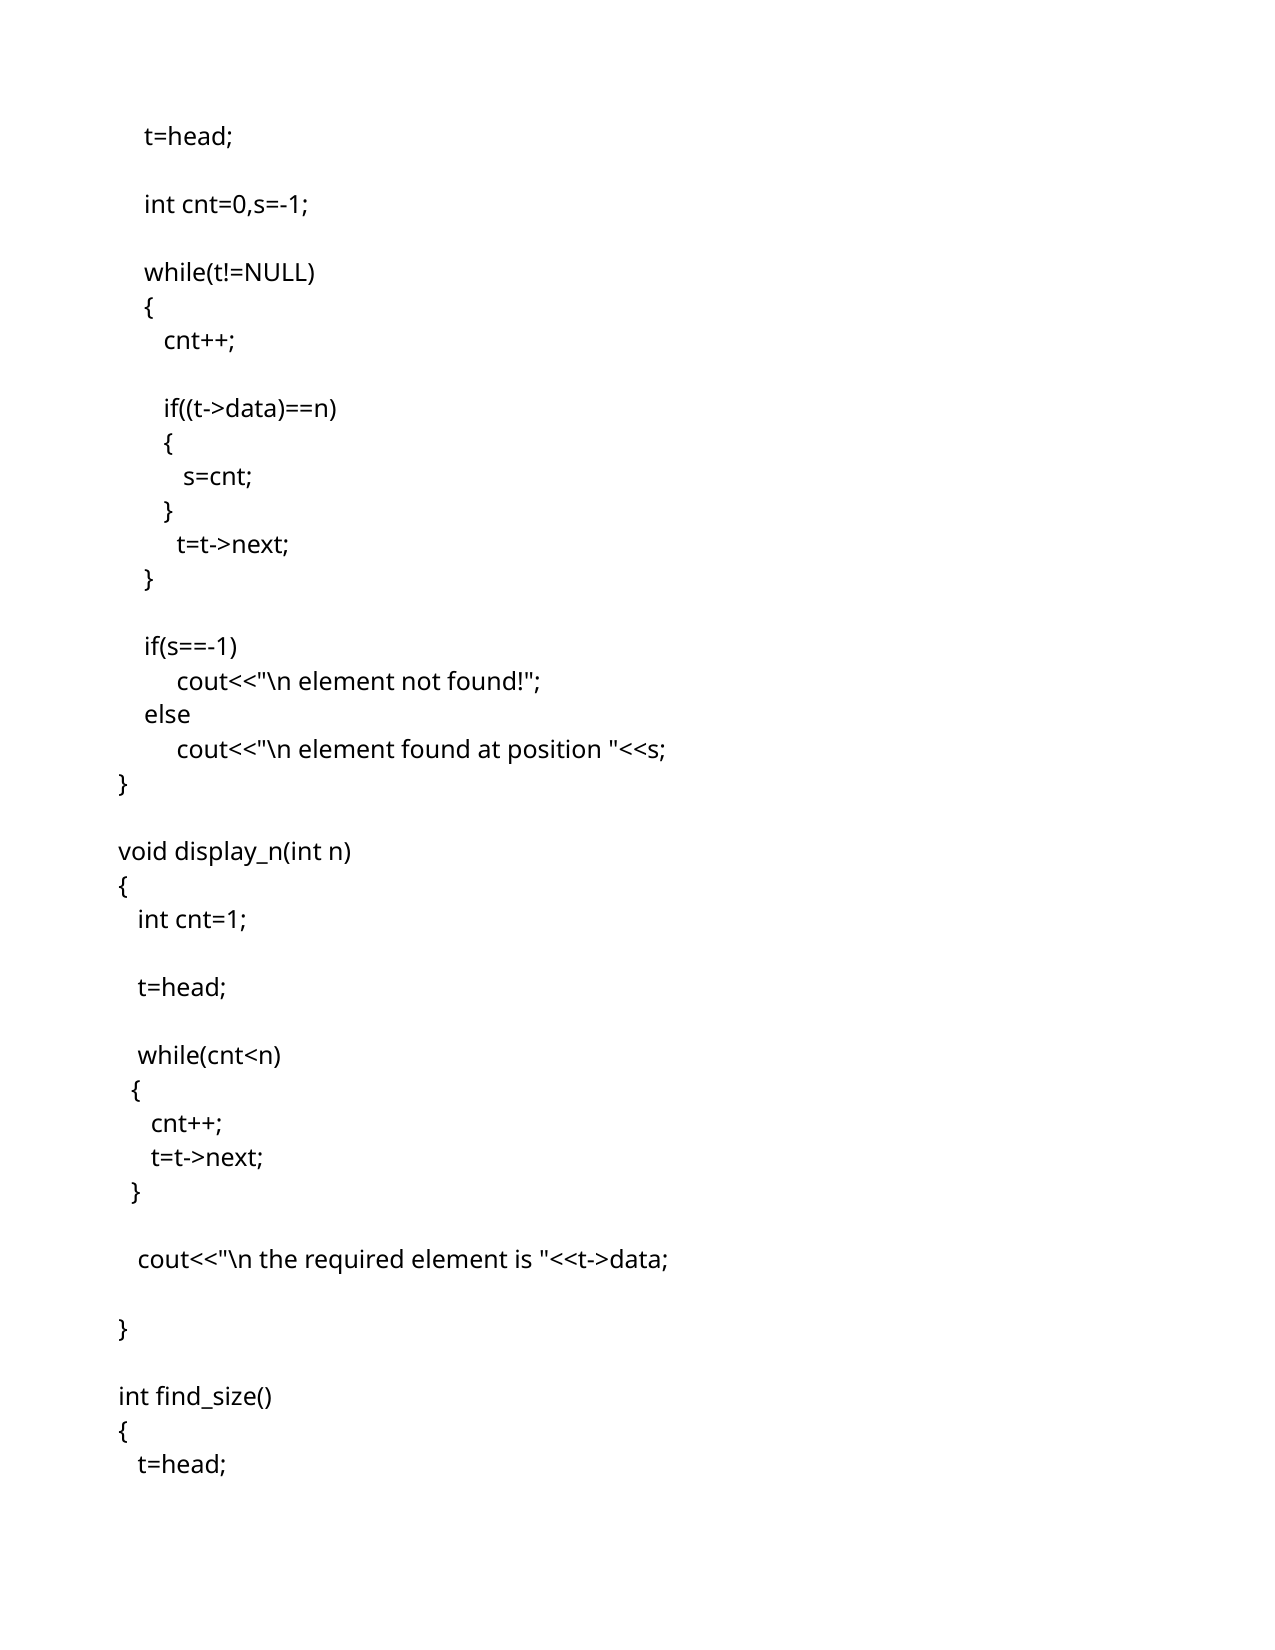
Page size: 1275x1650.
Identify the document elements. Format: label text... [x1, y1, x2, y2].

text void display_n(int n) [118, 833, 1157, 867]
text { [118, 425, 1157, 459]
text s=cnt; [118, 459, 1157, 493]
text } [118, 1310, 1157, 1344]
text cout<<"\n element not found!"; [118, 663, 1157, 697]
text else [118, 697, 1157, 731]
text while(t!=NULL) [118, 254, 1157, 288]
text cnt++; [118, 322, 1157, 357]
text t=t->next; [118, 527, 1157, 561]
text } [118, 493, 1157, 527]
text } [118, 1174, 1157, 1208]
text } [118, 561, 1157, 595]
text t=head; [118, 118, 1157, 152]
text int find_size() [118, 1378, 1157, 1412]
text while(cnt<n) [118, 1038, 1157, 1072]
text cnt++; [118, 1106, 1157, 1140]
text t=head; [118, 970, 1157, 1004]
text if(s==-1) [118, 629, 1157, 663]
text if((t->data)==n) [118, 391, 1157, 425]
text cout<<"\n element found at position "<<s; [118, 731, 1157, 765]
text t=t->next; [118, 1140, 1157, 1174]
text { [118, 1412, 1157, 1447]
text { [118, 1072, 1157, 1106]
text int cnt=0,s=-1; [118, 186, 1157, 220]
text { [118, 867, 1157, 902]
text cout<<"\n the required element is "<<t->data; [118, 1242, 1157, 1276]
text } [118, 765, 1157, 799]
text int cnt=1; [118, 902, 1157, 936]
text t=head; [118, 1447, 1157, 1481]
text { [118, 288, 1157, 322]
